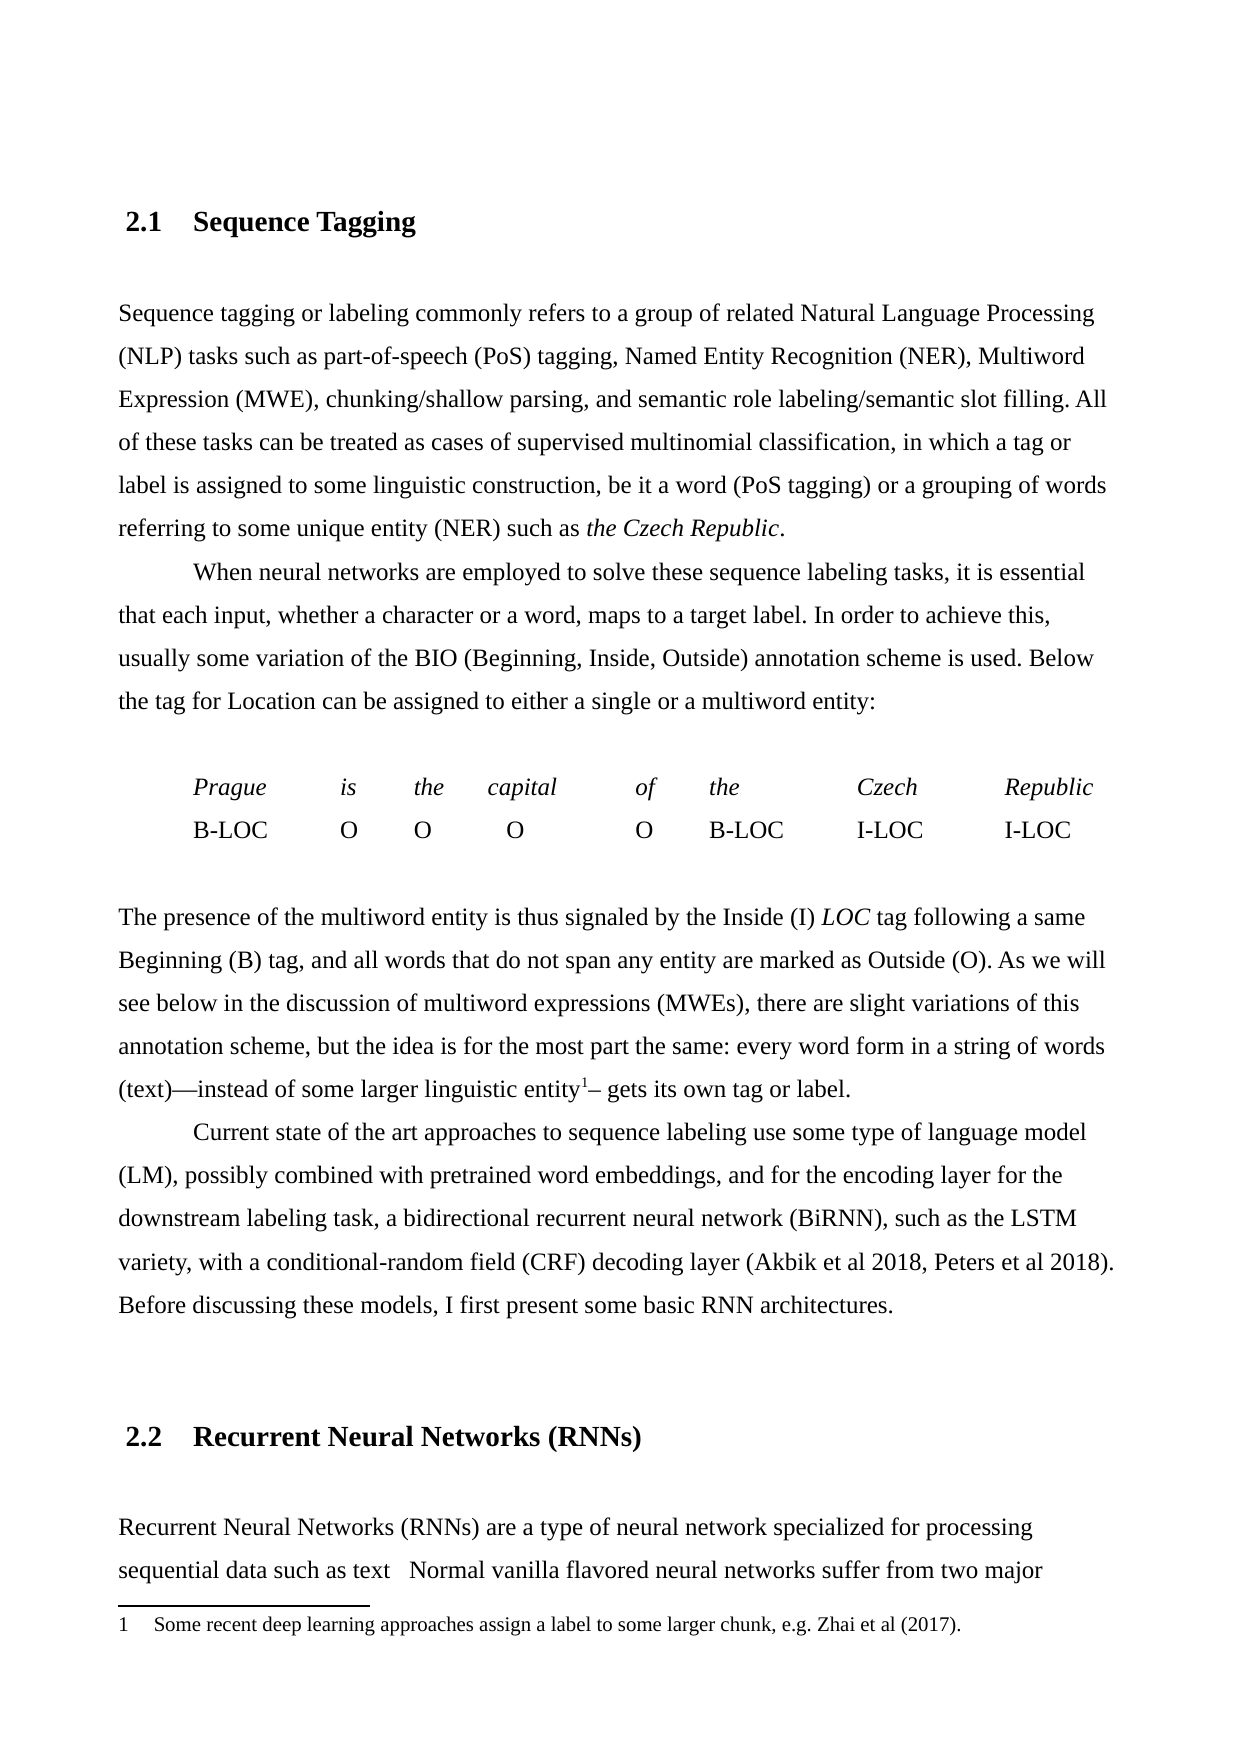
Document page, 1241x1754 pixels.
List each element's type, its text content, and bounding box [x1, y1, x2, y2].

text When neural networks are employed to solve these sequence labeling tasks, it is essential that each input, whether a character or a word, maps to a target label. In order to achieve this, usually some variation of the BIO (Beginning, Inside, Outside) annotation scheme is used. Below the tag for Location can be assigned to either a single or a multiword entity: [118, 557, 1122, 715]
text The presence of the multiword entity is thus signaled by the Inside (I) LOC tag following a same Beginning (B) tag, and all words that do not span any entity are marked as Outside (O). As we will see below in the discussion of multiword expressions (MWEs), there are slight variations of this annotation scheme, but the idea is for the most part the same: every word form in a string of words (text)—instead of some larger linguistic entity– gets its own tag or label. [118, 902, 1122, 1103]
text Sequence tagging or labeling commonly refers to a group of related Natural Language Processing (NLP) tasks such as part-of-speech (PoS) tagging, Named Entity Recognition (NER), Multiword Expression (MWE), chunking/shallow parsing, and semantic role labeling/semantic slot filling. All of these tasks can be treated as cases of supervised multinomial classification, in which a tag or label is assigned to some linguistic construction, be it a word (PoS tagging) or a grouping of words referring to some unique entity (NER) such as the Czech Republic. [118, 298, 1122, 542]
list Recurrent Neural Networks (RNNs) [118, 1419, 1122, 1453]
text Current state of the art approaches to sequence labeling use some type of language model (LM), possibly combined with pretrained word embeddings, and for the encoding layer for the downstream labeling task, a bidirectional recurrent neural network (BiRNN), such as the LSTM variety, with a conditional-random field (CRF) decoding layer (Akbik et al 2018, Peters et al 2018). Before discussing these models, I first present some basic RNN architectures. [118, 1117, 1122, 1318]
text Prague is the capital of the Czech Republic [118, 772, 1122, 801]
text B-LOC O O O O B-LOC I-LOC I-LOC [118, 815, 1122, 844]
text Some recent deep learning approaches assign a label to some larger chunk, e.g. Zhai et al (2017). [118, 1612, 1122, 1636]
text Recurrent Neural Networks (RNNs) are a type of neural network specialized for processing sequential data such as text Normal vanilla flavored neural networks suffer from two major [118, 1512, 1122, 1584]
list Sequence Tagging [118, 204, 1122, 238]
